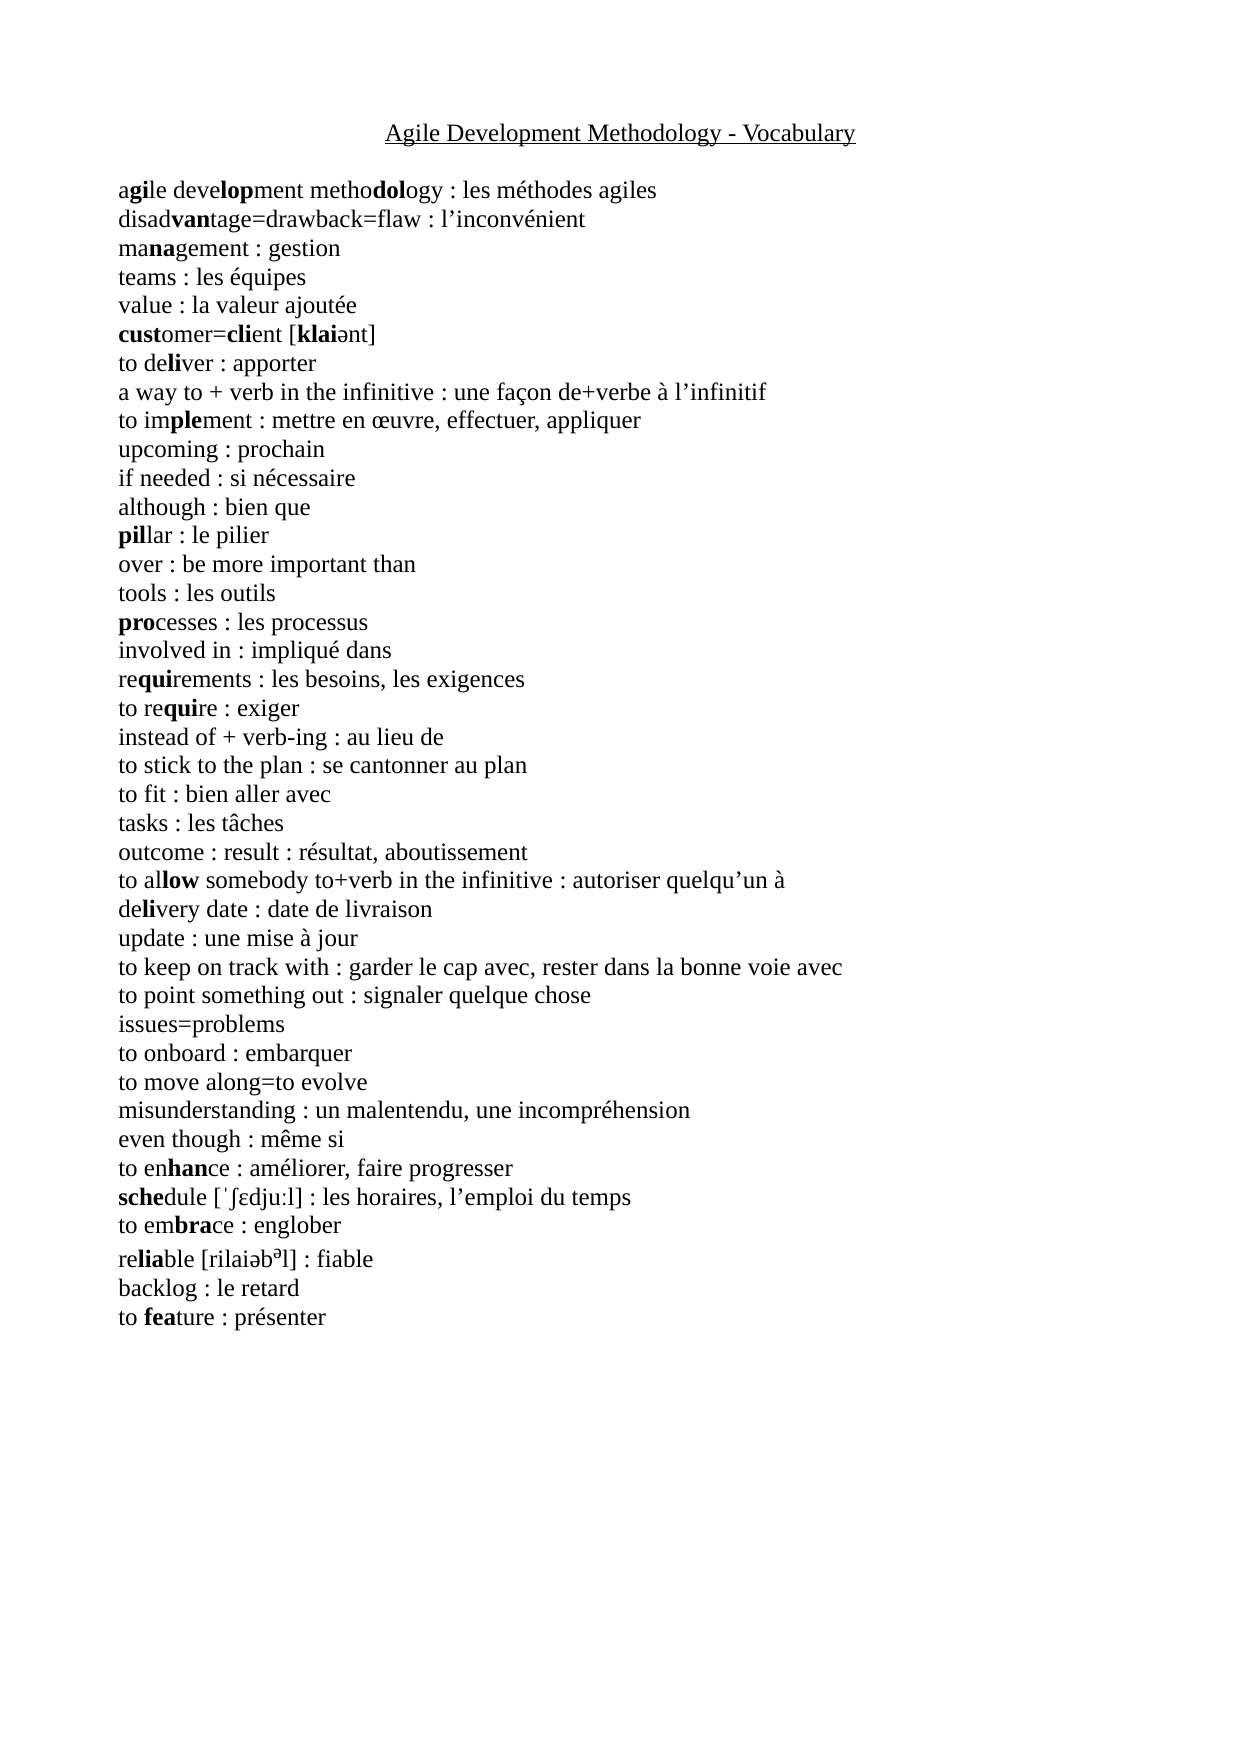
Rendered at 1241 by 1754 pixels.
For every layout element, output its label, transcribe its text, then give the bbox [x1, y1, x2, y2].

text to deliver : apporter [118, 348, 1122, 377]
text update : une mise à jour [118, 923, 1122, 952]
text if needed : si nécessaire [118, 463, 1122, 492]
text to embrace : englober [118, 1211, 1122, 1239]
text agile development methodology : les méthodes agiles [118, 176, 1122, 204]
text processes : les processus [118, 607, 1122, 636]
text although : bien que [118, 492, 1122, 521]
text value : la valeur ajoutée [118, 291, 1122, 319]
text even though : même si [118, 1124, 1122, 1153]
text management : gestion [118, 233, 1122, 262]
text to keep on track with : garder le cap avec, rester dans la bonne voie avec [118, 952, 1122, 981]
text misunderstanding : un malentendu, une incompréhension [118, 1096, 1122, 1124]
text to enhance : améliorer, faire progresser [118, 1153, 1122, 1182]
text requirements : les besoins, les exigences [118, 664, 1122, 693]
text to move along=to evolve [118, 1067, 1122, 1096]
text teams : les équipes [118, 262, 1122, 291]
text backlog : le retard [118, 1273, 1122, 1302]
text schedule [ˈʃɛdjuːl] : les horaires, l’emploi du temps [118, 1182, 1122, 1211]
text issues=problems [118, 1009, 1122, 1038]
text to allow somebody to+verb in the infinitive : autoriser quelqu’un à [118, 866, 1122, 894]
text to point something out : signaler quelque chose [118, 981, 1122, 1009]
text to stick to the plan : se cantonner au plan [118, 751, 1122, 779]
text delivery date : date de livraison [118, 894, 1122, 923]
text involved in : impliqué dans [118, 636, 1122, 664]
text to require : exiger [118, 693, 1122, 722]
text to fit : bien aller avec [118, 779, 1122, 808]
text tools : les outils [118, 578, 1122, 607]
text upcoming : prochain [118, 434, 1122, 463]
text a way to + verb in the infinitive : une façon de+verbe à l’infinitif [118, 377, 1122, 406]
text over : be more important than [118, 549, 1122, 578]
text instead of + verb-ing : au lieu de [118, 722, 1122, 751]
text tasks : les tâches [118, 808, 1122, 837]
text disadvantage=drawback=flaw : l’inconvénient [118, 204, 1122, 233]
text to implement : mettre en œuvre, effectuer, appliquer [118, 406, 1122, 434]
text pillar : le pilier [118, 521, 1122, 549]
text to feature : présenter [118, 1302, 1122, 1330]
text outcome : result : résultat, aboutissement [118, 837, 1122, 866]
text Agile Development Methodology - Vocabulary [118, 118, 1122, 147]
text to onboard : embarquer [118, 1038, 1122, 1067]
text reliable [rilaiəbəl] : fiable [118, 1239, 1122, 1273]
text customer=client [klaiənt] [118, 319, 1122, 348]
